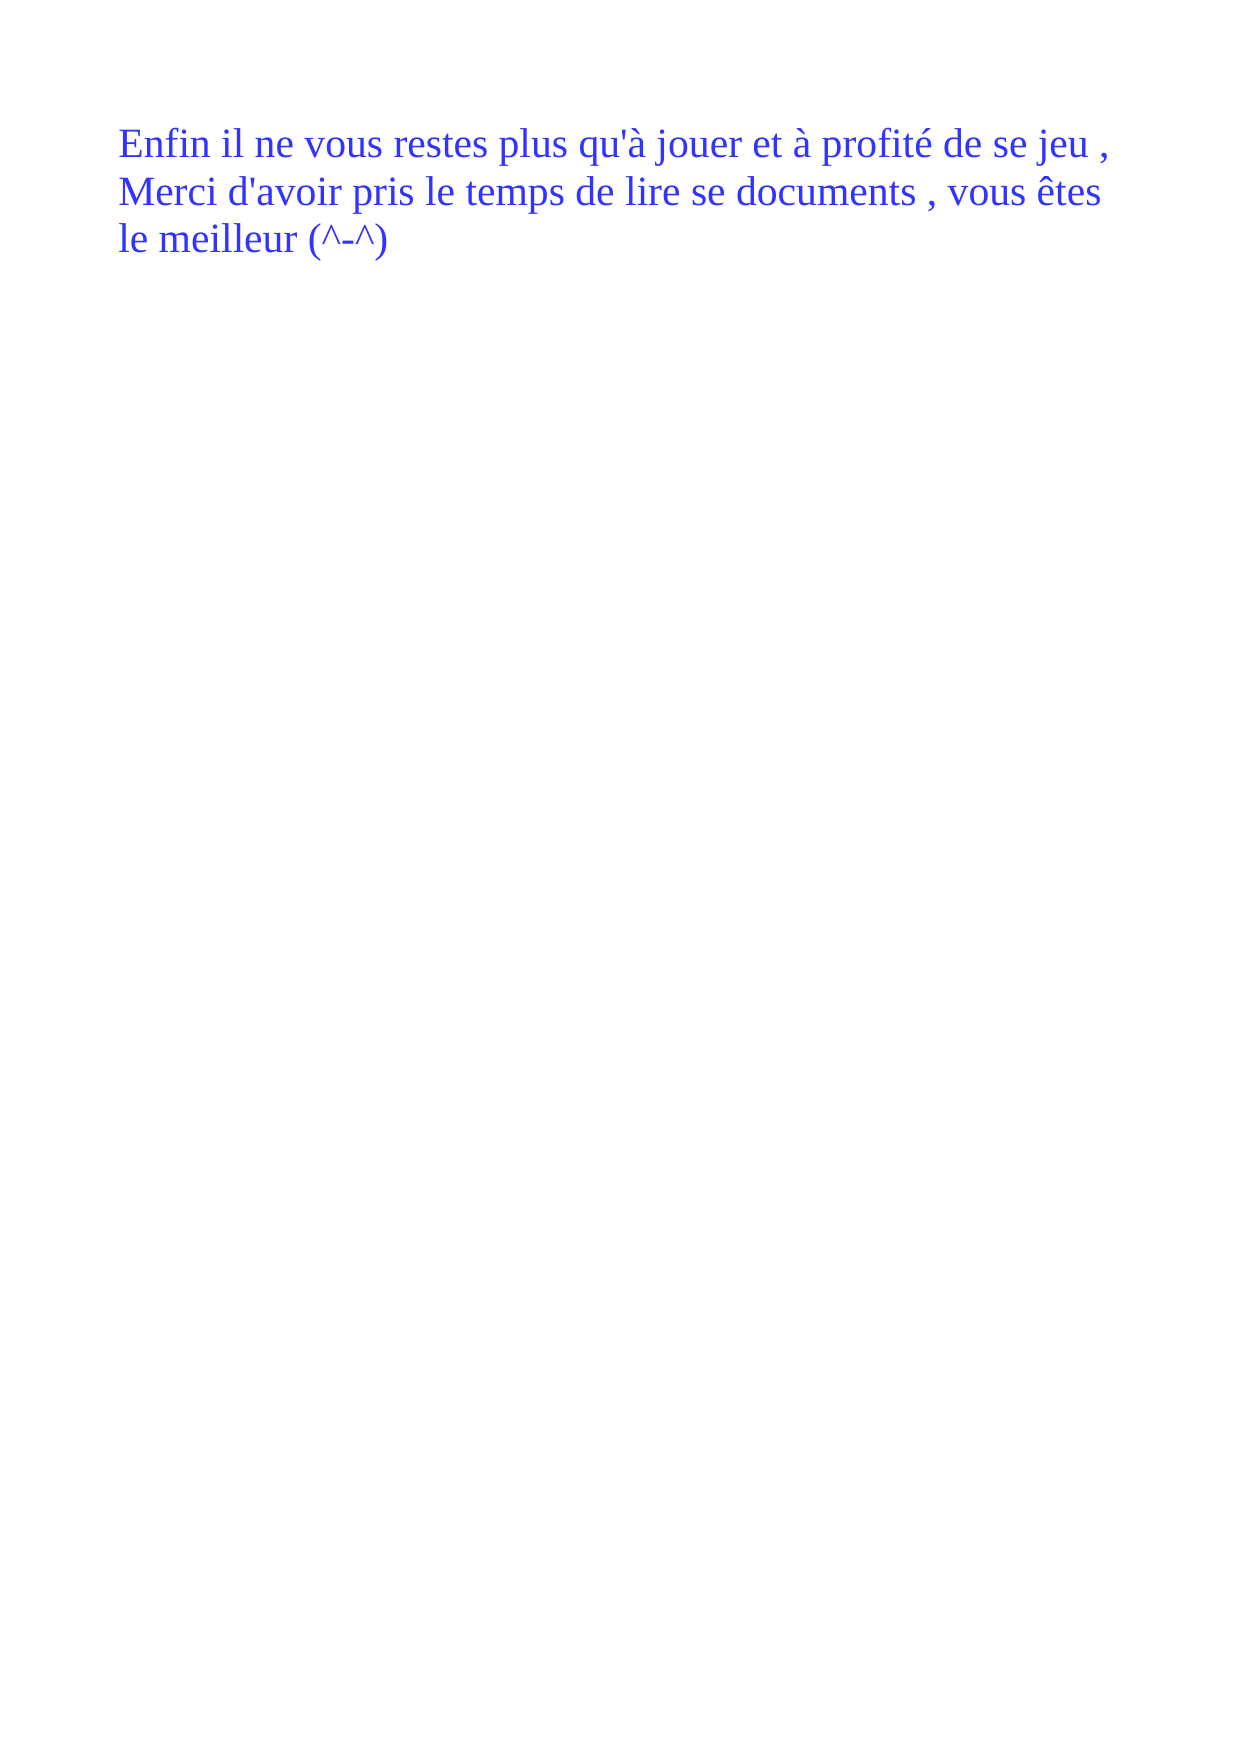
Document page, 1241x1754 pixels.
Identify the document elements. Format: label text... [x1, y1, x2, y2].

text Enfin il ne vous restes plus qu'à jouer et à profité de se jeu , Merci d'avoir pris le temps de lire se documents , vous êtes le meilleur (^-^) [118, 118, 1122, 262]
